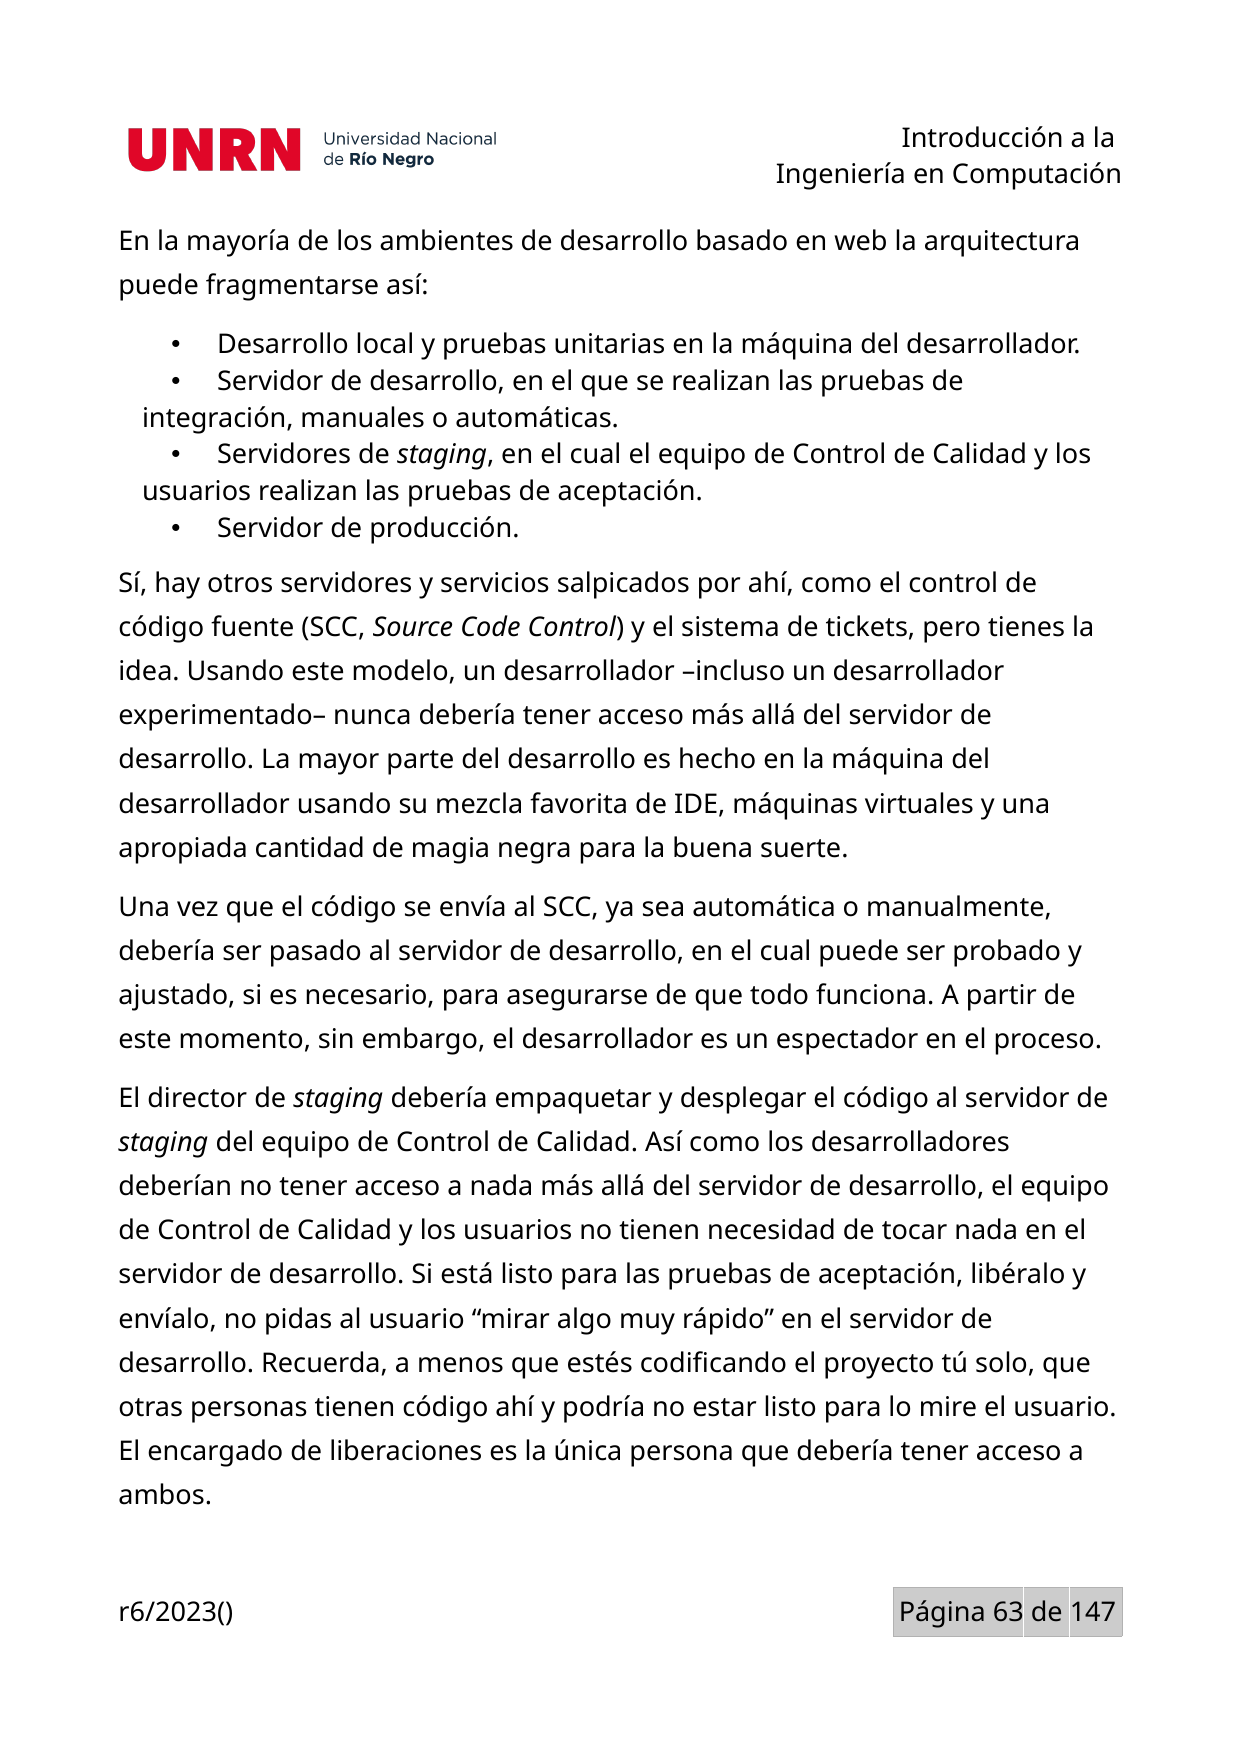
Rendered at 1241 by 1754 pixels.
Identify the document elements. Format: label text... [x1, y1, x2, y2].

text Sí, hay otros servidores y servicios salpicados por ahí, como el control de código fuente (SCC, Source Code Control) y el sistema de tickets, pero tienes la idea. Usando este modelo, un desarrollador –incluso un desarrollador experimentado– nunca debería tener acceso más allá del servidor de desarrollo. La mayor parte del desarrollo es hecho en la máquina del desarrollador usando su mezcla favorita de IDE, máquinas virtuales y una apropiada cantidad de magia negra para la buena suerte. [118, 563, 1122, 865]
text Una vez que el código se envía al SCC, ya sea automática o manualmente, debería ser pasado al servidor de desarrollo, en el cual puede ser probado y ajustado, si es necesario, para asegurarse de que todo funciona. A partir de este momento, sin embargo, el desarrollador es un espectador en el proceso. [118, 887, 1122, 1056]
text El director de staging debería empaquetar y desplegar el código al servidor de staging del equipo de Control de Calidad. Así como los desarrolladores deberían no tener acceso a nada más allá del servidor de desarrollo, el equipo de Control de Calidad y los usuarios no tienen necesidad de tocar nada en el servidor de desarrollo. Si está listo para las pruebas de aceptación, libéralo y envíalo, no pidas al usuario “mirar algo muy rápido” en el servidor de desarrollo. Recuerda, a menos que estés codificando el proyecto tú solo, que otras personas tienen código ahí y podría no estar listo para lo mire el usuario. El encargado de liberaciones es la única persona que debería tener acceso a ambos. [118, 1078, 1122, 1513]
list Servidor de desarrollo, en el que se realizan las pruebas de integración, manuales o automáticas. [142, 361, 1122, 435]
list Servidor de producción. [142, 509, 1122, 546]
list Desarrollo local y pruebas unitarias en la máquina del desarrollador. [142, 324, 1122, 361]
picture [118, 118, 505, 180]
list Servidores de staging, en el cual el equipo de Control de Calidad y los usuarios realizan las pruebas de aceptación. [142, 435, 1122, 509]
text En la mayoría de los ambientes de desarrollo basado en web la arquitectura puede fragmentarse así: [118, 221, 1122, 302]
